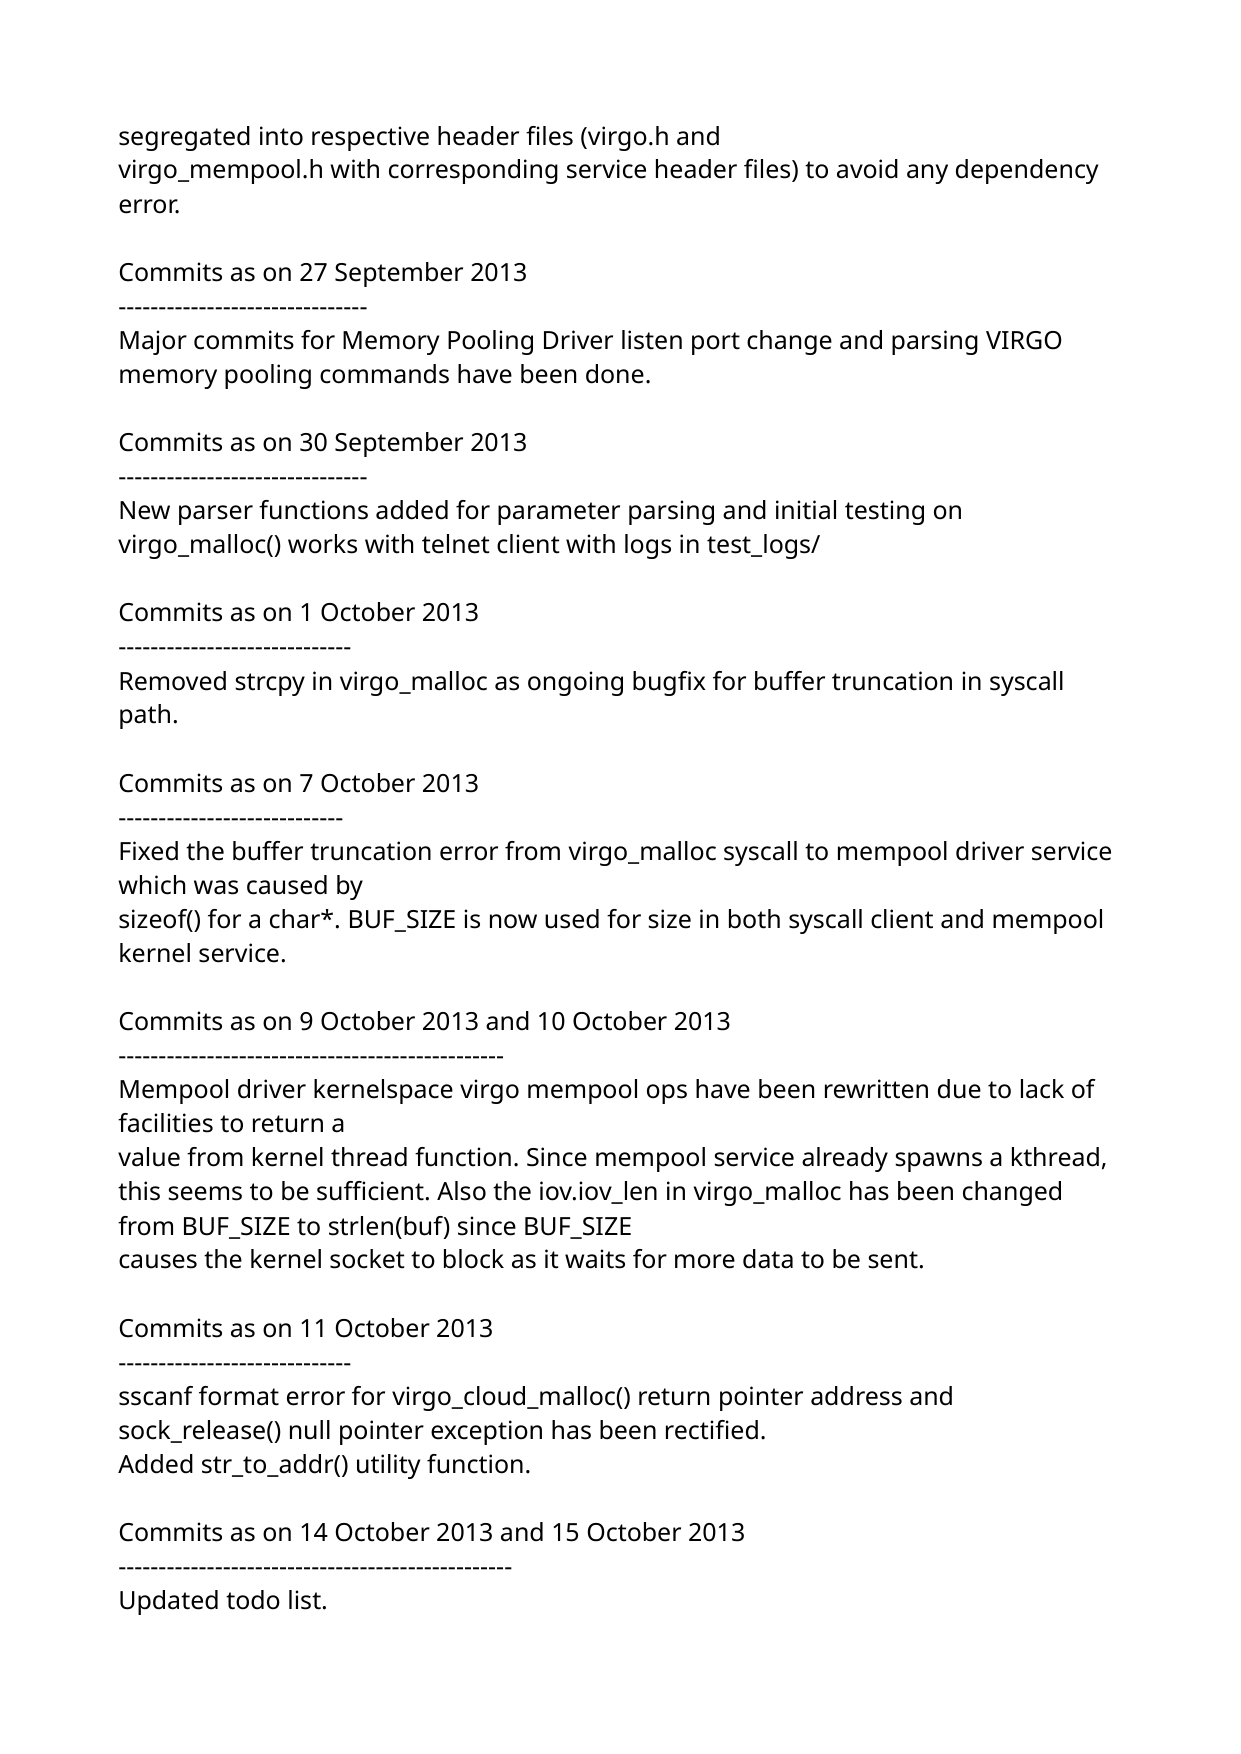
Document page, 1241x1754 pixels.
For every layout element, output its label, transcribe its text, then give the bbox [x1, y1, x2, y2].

text Major commits for Memory Pooling Driver listen port change and parsing VIRGO memory pooling commands have been done. [118, 322, 1122, 391]
text value from kernel thread function. Since mempool service already spawns a kthread, this seems to be sufficient. Also the iov.iov_len in virgo_malloc has been changed from BUF_SIZE to strlen(buf) since BUF_SIZE [118, 1140, 1122, 1242]
text sizeof() for a char*. BUF_SIZE is now used for size in both syscall client and mempool kernel service. [118, 902, 1122, 970]
text Commits as on 1 October 2013 [118, 595, 1122, 629]
text Added str_to_addr() utility function. [118, 1447, 1122, 1481]
text ---------------------------- [118, 799, 1122, 833]
text Removed strcpy in virgo_malloc as ongoing bugfix for buffer truncation in syscall path. [118, 663, 1122, 731]
text Mempool driver kernelspace virgo mempool ops have been rewritten due to lack of facilities to return a [118, 1072, 1122, 1140]
text Commits as on 30 September 2013 [118, 425, 1122, 459]
text segregated into respective header files (virgo.h and [118, 118, 1122, 152]
text ------------------------------- [118, 288, 1122, 322]
text New parser functions added for parameter parsing and initial testing on virgo_malloc() works with telnet client with logs in test_logs/ [118, 493, 1122, 561]
text ----------------------------- [118, 1344, 1122, 1378]
text causes the kernel socket to block as it waits for more data to be sent. [118, 1242, 1122, 1276]
text sscanf format error for virgo_cloud_malloc() return pointer address and sock_release() null pointer exception has been rectified. [118, 1378, 1122, 1447]
text Commits as on 11 October 2013 [118, 1310, 1122, 1344]
text Commits as on 9 October 2013 and 10 October 2013 [118, 1004, 1122, 1038]
text Commits as on 27 September 2013 [118, 254, 1122, 288]
text Fixed the buffer truncation error from virgo_malloc syscall to mempool driver service which was caused by [118, 833, 1122, 902]
text ------------------------------- [118, 459, 1122, 493]
text Commits as on 14 October 2013 and 15 October 2013 [118, 1515, 1122, 1549]
text Updated todo list. [118, 1583, 1122, 1617]
text ------------------------------------------------ [118, 1038, 1122, 1072]
text virgo_mempool.h with corresponding service header files) to avoid any dependency error. [118, 152, 1122, 220]
text ------------------------------------------------- [118, 1549, 1122, 1583]
text Commits as on 7 October 2013 [118, 765, 1122, 799]
text ----------------------------- [118, 629, 1122, 663]
